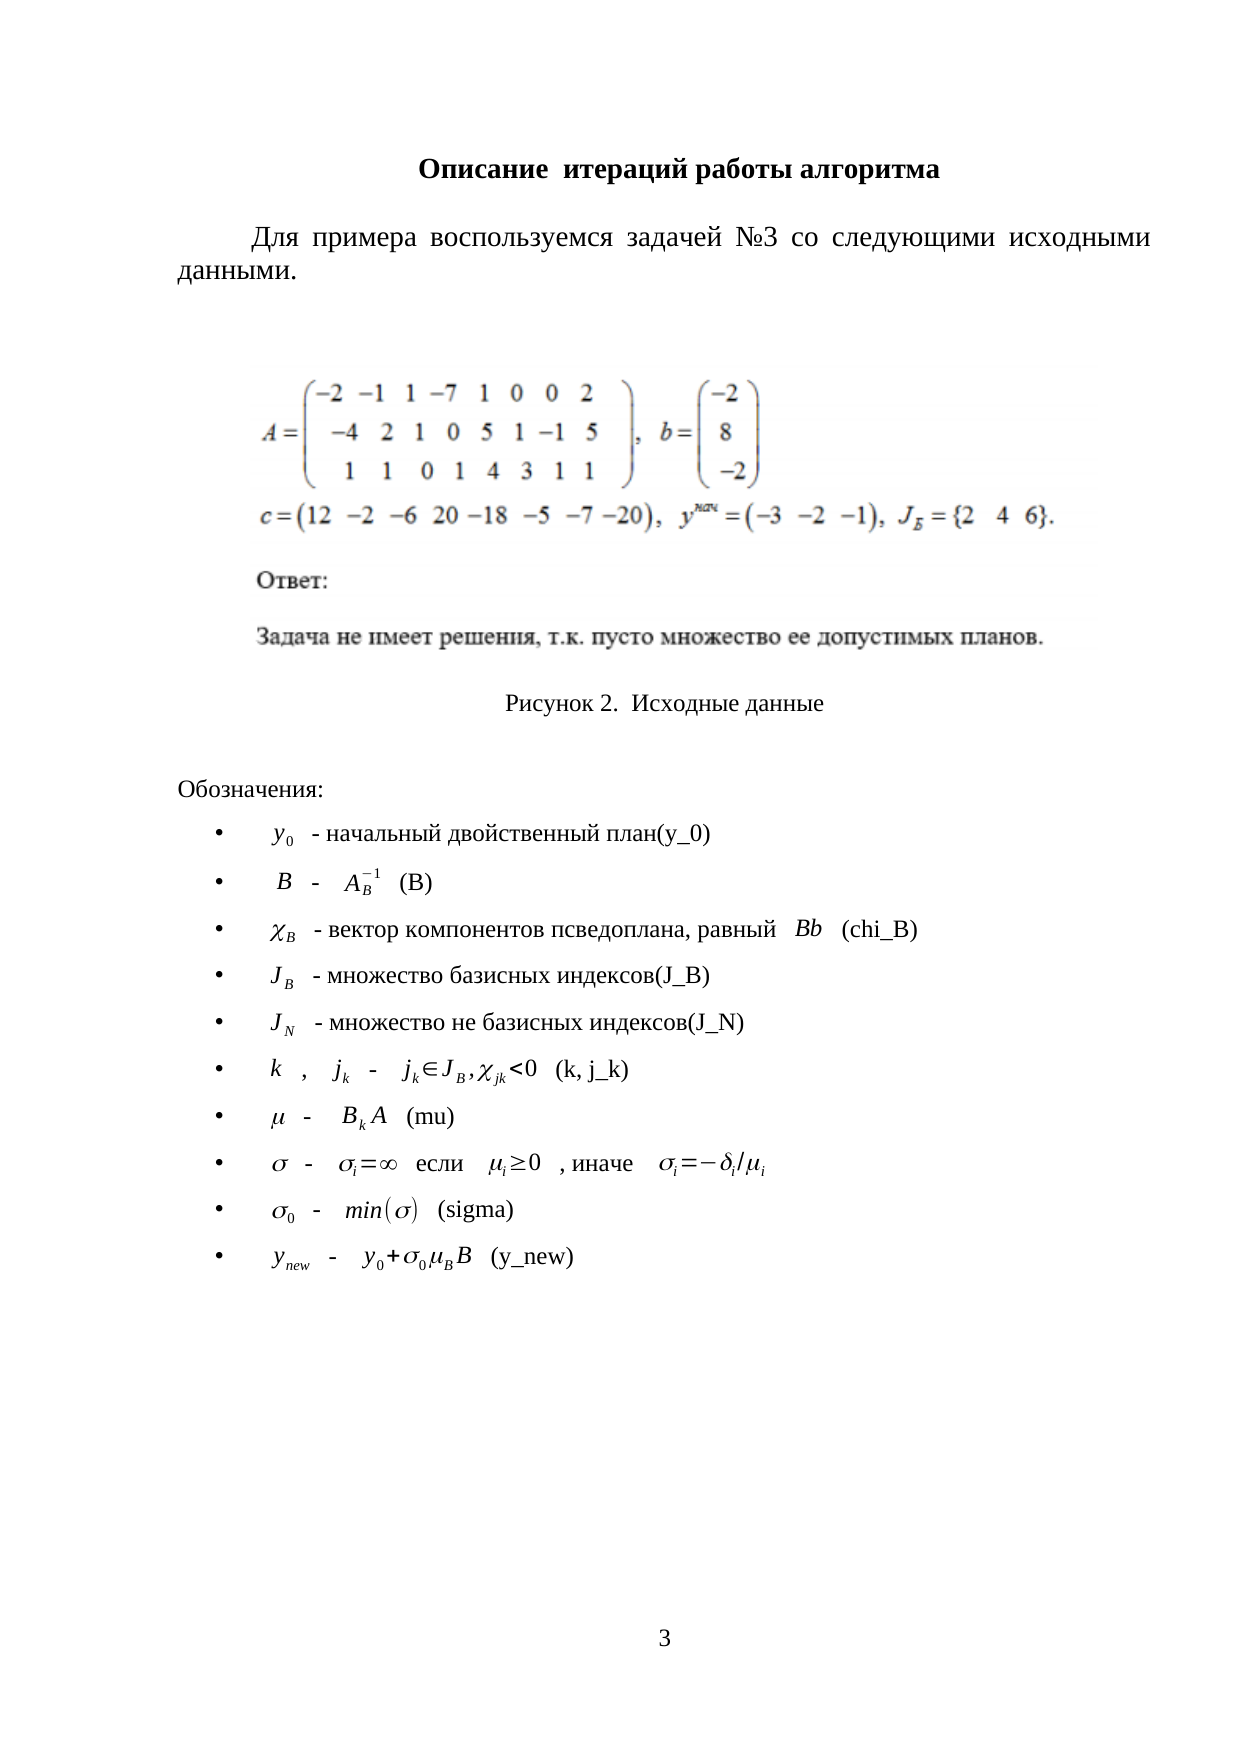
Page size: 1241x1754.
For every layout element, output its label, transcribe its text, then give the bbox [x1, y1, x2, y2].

list - (y_new) [215, 1241, 1152, 1273]
list , - (k, j_k) [215, 1054, 1152, 1086]
list - множество базисных индексов(J_B) [215, 961, 1152, 993]
list - (sigma) [215, 1194, 1152, 1227]
list - начальный двойственный план(y_0) [215, 818, 1152, 850]
text Описание итераций работы алгоритма [177, 152, 1152, 185]
text Обозначения: [177, 774, 1152, 803]
list - (B) [215, 864, 1152, 899]
text Для примера воспользуемся задачей №3 со следующими исходными данными. [177, 219, 1152, 286]
text Рисунок 2. Исходные данные [177, 688, 1152, 717]
list - вектор компонентов псведоплана, равный(chi_B) [215, 914, 1152, 946]
list - если , иначе [215, 1148, 1152, 1180]
picture [228, 352, 1101, 678]
list - множество не базисных индексов(J_N) [215, 1007, 1152, 1040]
list - (mu) [215, 1101, 1152, 1133]
